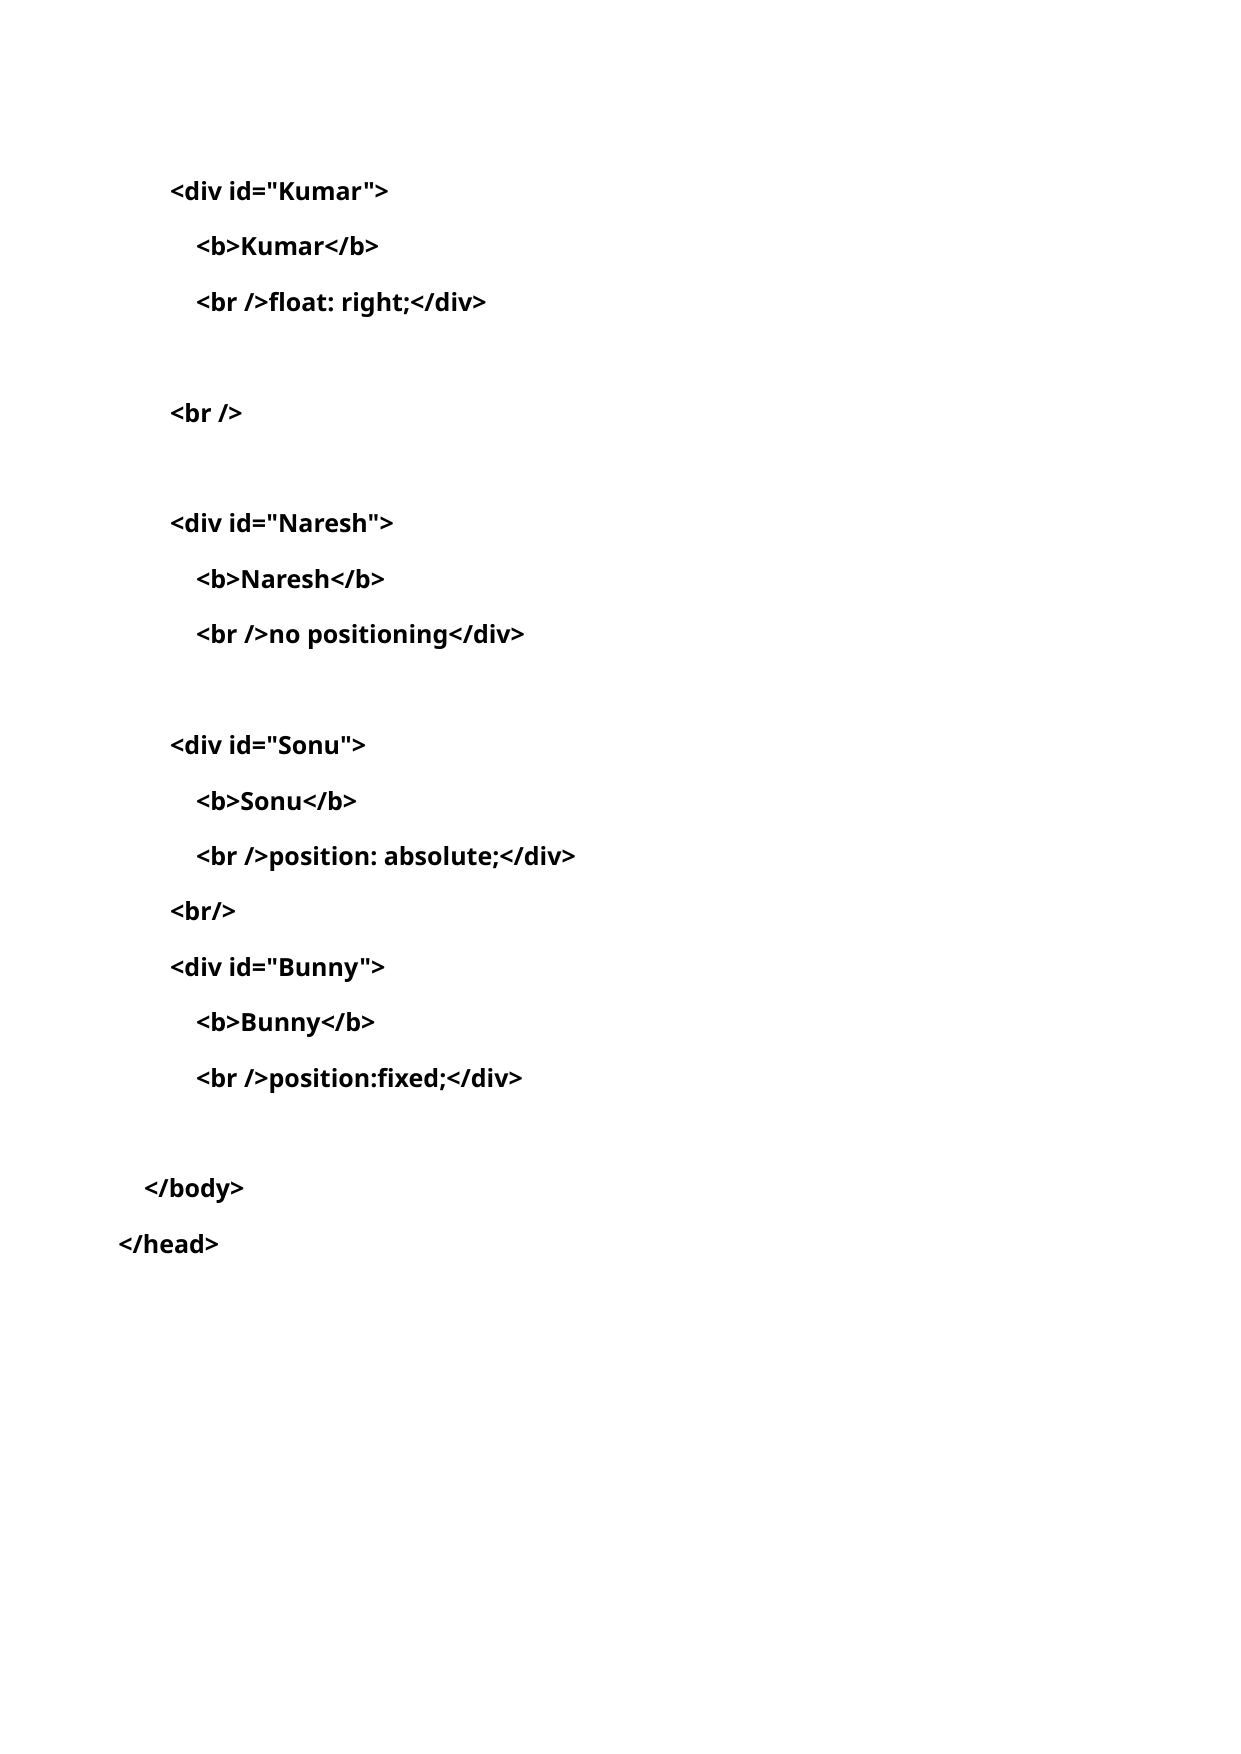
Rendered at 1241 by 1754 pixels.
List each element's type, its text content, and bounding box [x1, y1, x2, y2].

text <br />position: absolute;</div> [118, 838, 1122, 873]
text <b>Bunny</b> [118, 1005, 1122, 1039]
text <br />float: right;</div> [118, 284, 1122, 318]
text <b>Naresh</b> [118, 561, 1122, 596]
text <b>Kumar</b> [118, 229, 1122, 263]
text </body> [118, 1171, 1122, 1205]
text <br />position:fixed;</div> [118, 1060, 1122, 1094]
text <br />no positioning</div> [118, 617, 1122, 651]
text <br/> [118, 894, 1122, 928]
text <div id="Naresh"> [118, 506, 1122, 540]
text <div id="Kumar"> [118, 173, 1122, 208]
text </head> [118, 1226, 1122, 1261]
text <div id="Sonu"> [118, 728, 1122, 762]
text <br /> [118, 395, 1122, 429]
text <b>Sonu</b> [118, 783, 1122, 817]
text <div id="Bunny"> [118, 949, 1122, 983]
